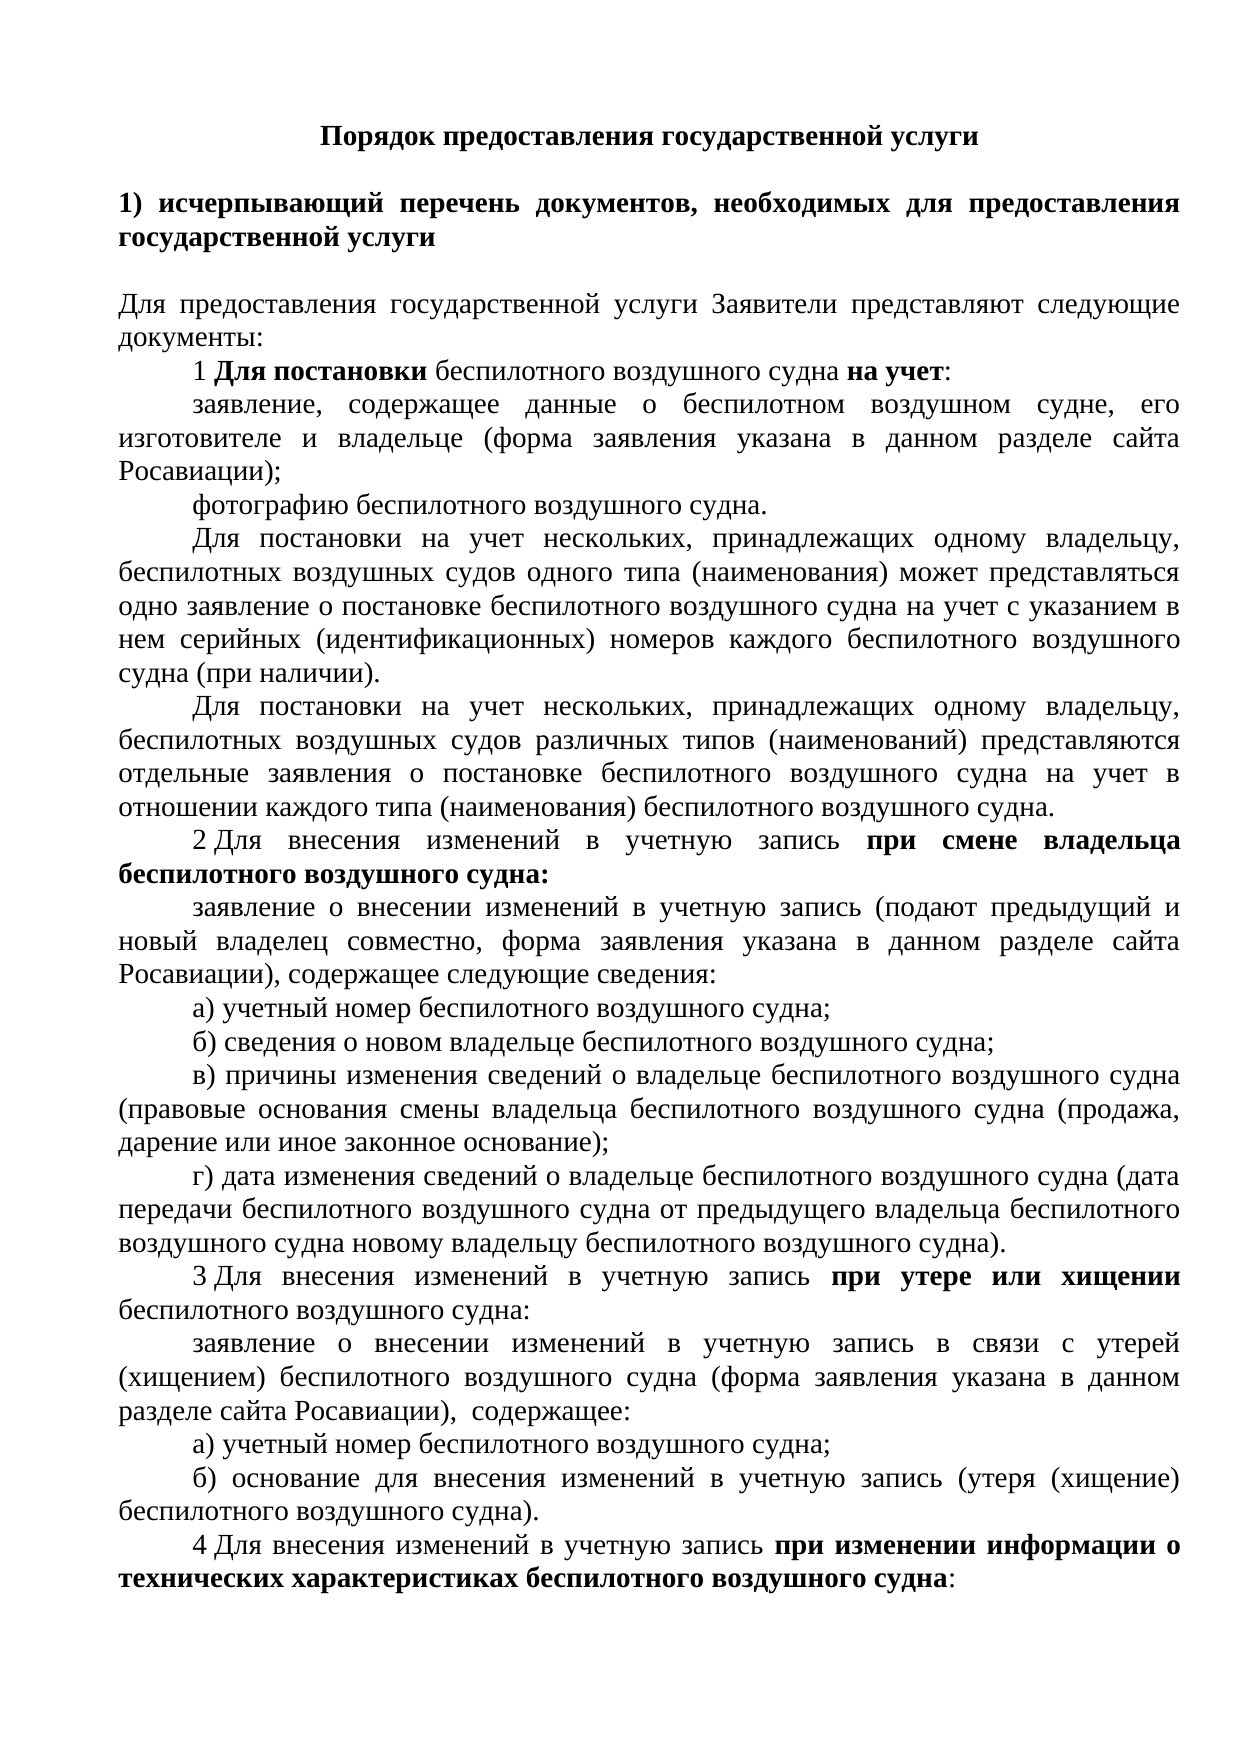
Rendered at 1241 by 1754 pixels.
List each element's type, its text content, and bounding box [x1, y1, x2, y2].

text г) дата изменения сведений о владельце беспилотного воздушного судна (дата передачи беспилотного воздушного судна от предыдущего владельца беспилотного воздушного судна новому владельцу беспилотного воздушного судна). [118, 1158, 1181, 1258]
text 3 Для внесения изменений в учетную запись при утере или хищении беспилотного воздушного судна: [118, 1258, 1181, 1326]
text а) учетный номер беспилотного воздушного судна; [118, 1426, 1181, 1460]
text Для предоставления государственной услуги Заявители представляют следующие документы: [118, 286, 1181, 353]
text 1) исчерпывающий перечень документов, необходимых для предоставления государственной услуги [118, 185, 1181, 252]
text фотографию беспилотного воздушного судна. [118, 487, 1181, 521]
text Порядок предоставления государственной услуги [118, 118, 1181, 152]
text а) учетный номер беспилотного воздушного судна; [118, 990, 1181, 1024]
text заявление о внесении изменений в учетную запись (подают предыдущий и новый владелец совместно, форма заявления указана в данном разделе сайта Росавиации), содержащее следующие сведения: [118, 889, 1181, 990]
text Для постановки на учет нескольких, принадлежащих одному владельцу, беспилотных воздушных судов одного типа (наименования) может представляться одно заявление о постановке беспилотного воздушного судна на учет с указанием в нем серийных (идентификационных) номеров каждого беспилотного воздушного судна (при наличии). [118, 521, 1181, 688]
text 4 Для внесения изменений в учетную запись при изменении информации о технических характеристиках беспилотного воздушного судна: [118, 1527, 1181, 1594]
text заявление, содержащее данные о беспилотном воздушном судне, его изготовителе и владельце (форма заявления указана в данном разделе сайта Росавиации); [118, 386, 1181, 487]
text б) сведения о новом владельце беспилотного воздушного судна; [118, 1024, 1181, 1057]
text Для постановки на учет нескольких, принадлежащих одному владельцу, беспилотных воздушных судов различных типов (наименований) представляются отдельные заявления о постановке беспилотного воздушного судна на учет в отношении каждого типа (наименования) беспилотного воздушного судна. [118, 688, 1181, 822]
text в) причины изменения сведений о владельце беспилотного воздушного судна (правовые основания смены владельца беспилотного воздушного судна (продажа, дарение или иное законное основание); [118, 1057, 1181, 1158]
text 2 Для внесения изменений в учетную запись при смене владельца беспилотного воздушного судна: [118, 822, 1181, 889]
text заявление о внесении изменений в учетную запись в связи с утерей (хищением) беспилотного воздушного судна (форма заявления указана в данном разделе сайта Росавиации), содержащее: [118, 1326, 1181, 1426]
text 1 Для постановки беспилотного воздушного судна на учет: [118, 353, 1181, 386]
text б) основание для внесения изменений в учетную запись (утеря (хищение) беспилотного воздушного судна). [118, 1460, 1181, 1527]
